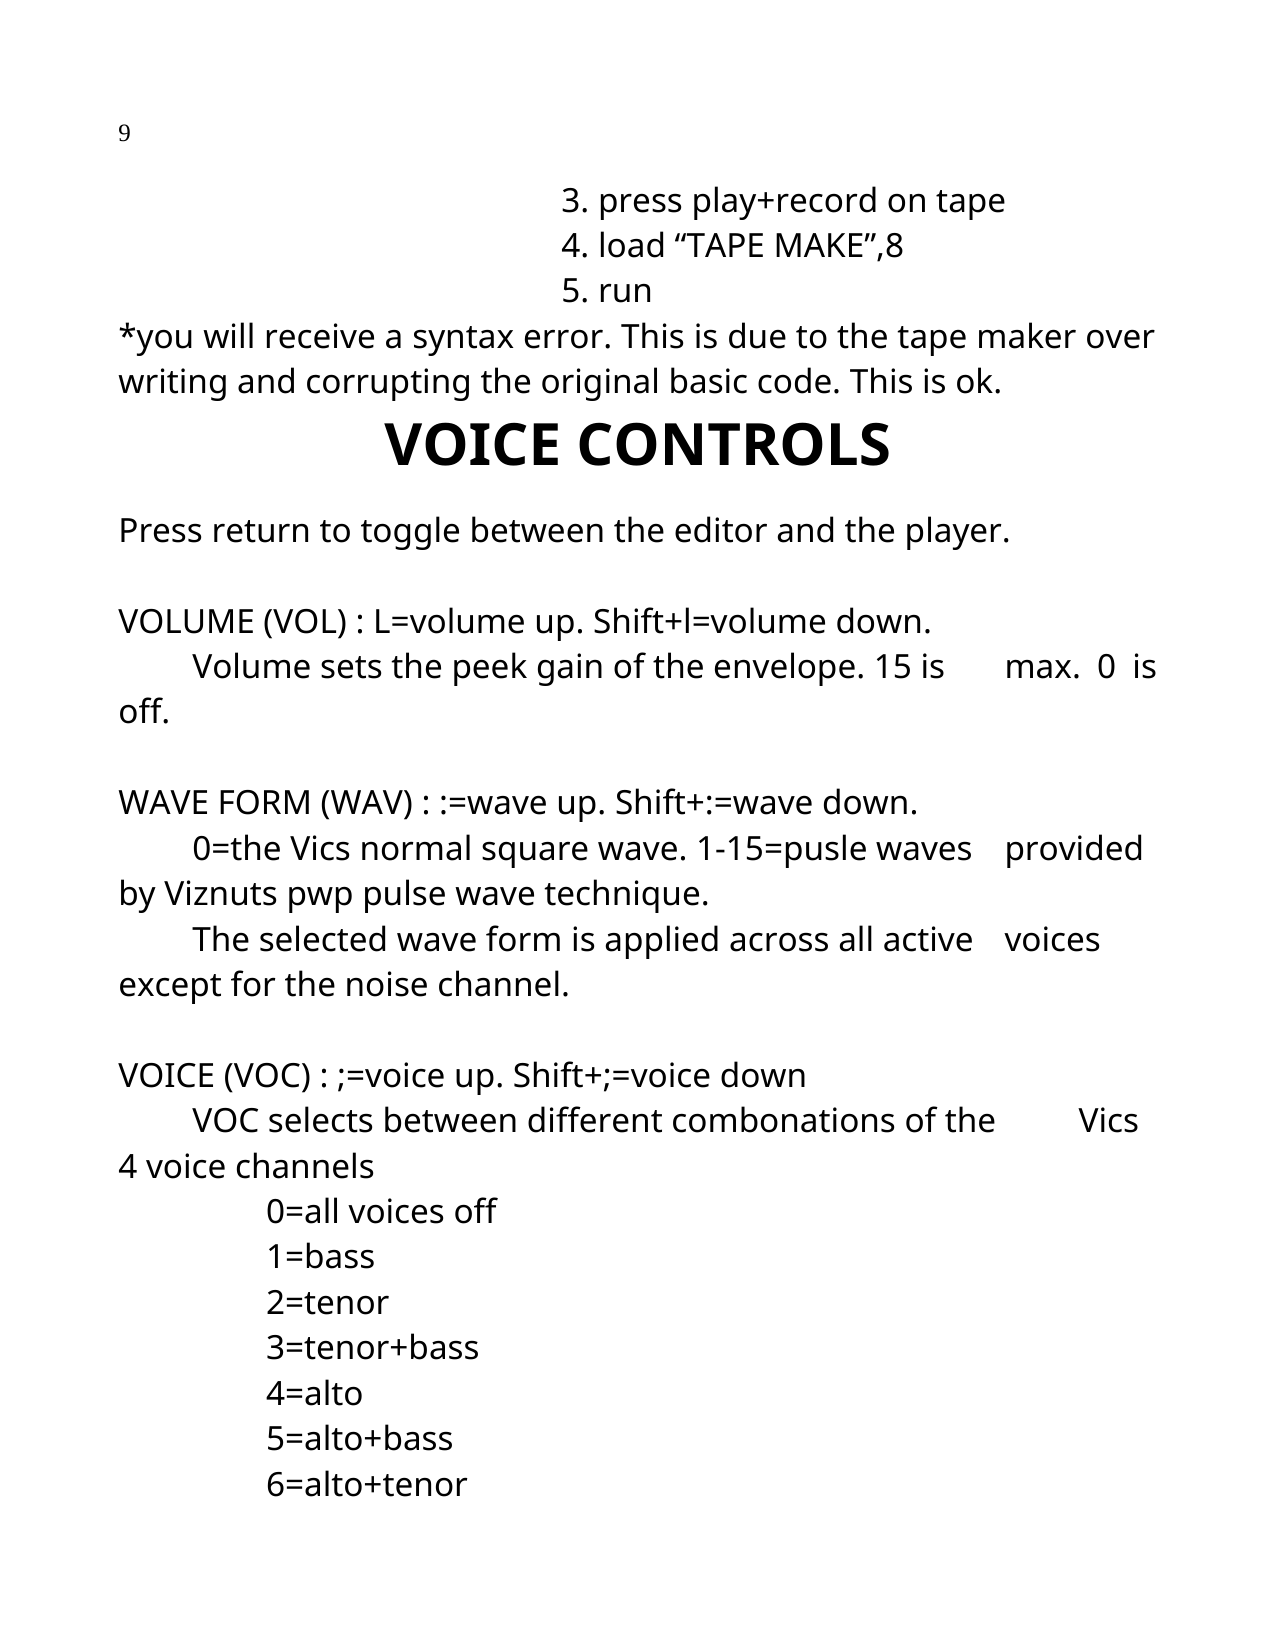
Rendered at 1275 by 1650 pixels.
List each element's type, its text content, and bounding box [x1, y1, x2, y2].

text Volume sets the peek gain of the envelope. 15 is max. 0 is off. [118, 643, 1157, 734]
text 3=tenor+bass [118, 1324, 1157, 1369]
text *you will receive a syntax error. This is due to the tape maker over writing and corrupting the original basic code. This is ok. [118, 313, 1157, 403]
text VOLUME (VOL) : L=volume up. Shift+l=volume down. [118, 597, 1157, 643]
text Press return to toggle between the editor and the player. [118, 507, 1157, 552]
text 0=the Vics normal square wave. 1-15=pusle waves provided by Viznuts pwp pulse wave technique. [118, 824, 1157, 915]
text 0=all voices off [118, 1188, 1157, 1233]
text WAVE FORM (WAV) : :=wave up. Shift+:=wave down. [118, 779, 1157, 824]
text VOC selects between different combonations of the Vics 4 voice channels [118, 1097, 1157, 1188]
text 4=alto [118, 1369, 1157, 1415]
text VOICE CONTROLS [118, 403, 1157, 483]
text 2=tenor [118, 1279, 1157, 1324]
text 1=bass [118, 1233, 1157, 1279]
text 5. run [118, 267, 1157, 313]
text 3. press play+record on tape [118, 176, 1157, 222]
text 5=alto+bass [118, 1415, 1157, 1460]
text The selected wave form is applied across all active voices except for the noise channel. [118, 915, 1157, 1006]
text VOICE (VOC) : ;=voice up. Shift+;=voice down [118, 1052, 1157, 1097]
text 6=alto+tenor [118, 1460, 1157, 1506]
text 4. load “TAPE MAKE”,8 [118, 222, 1157, 267]
